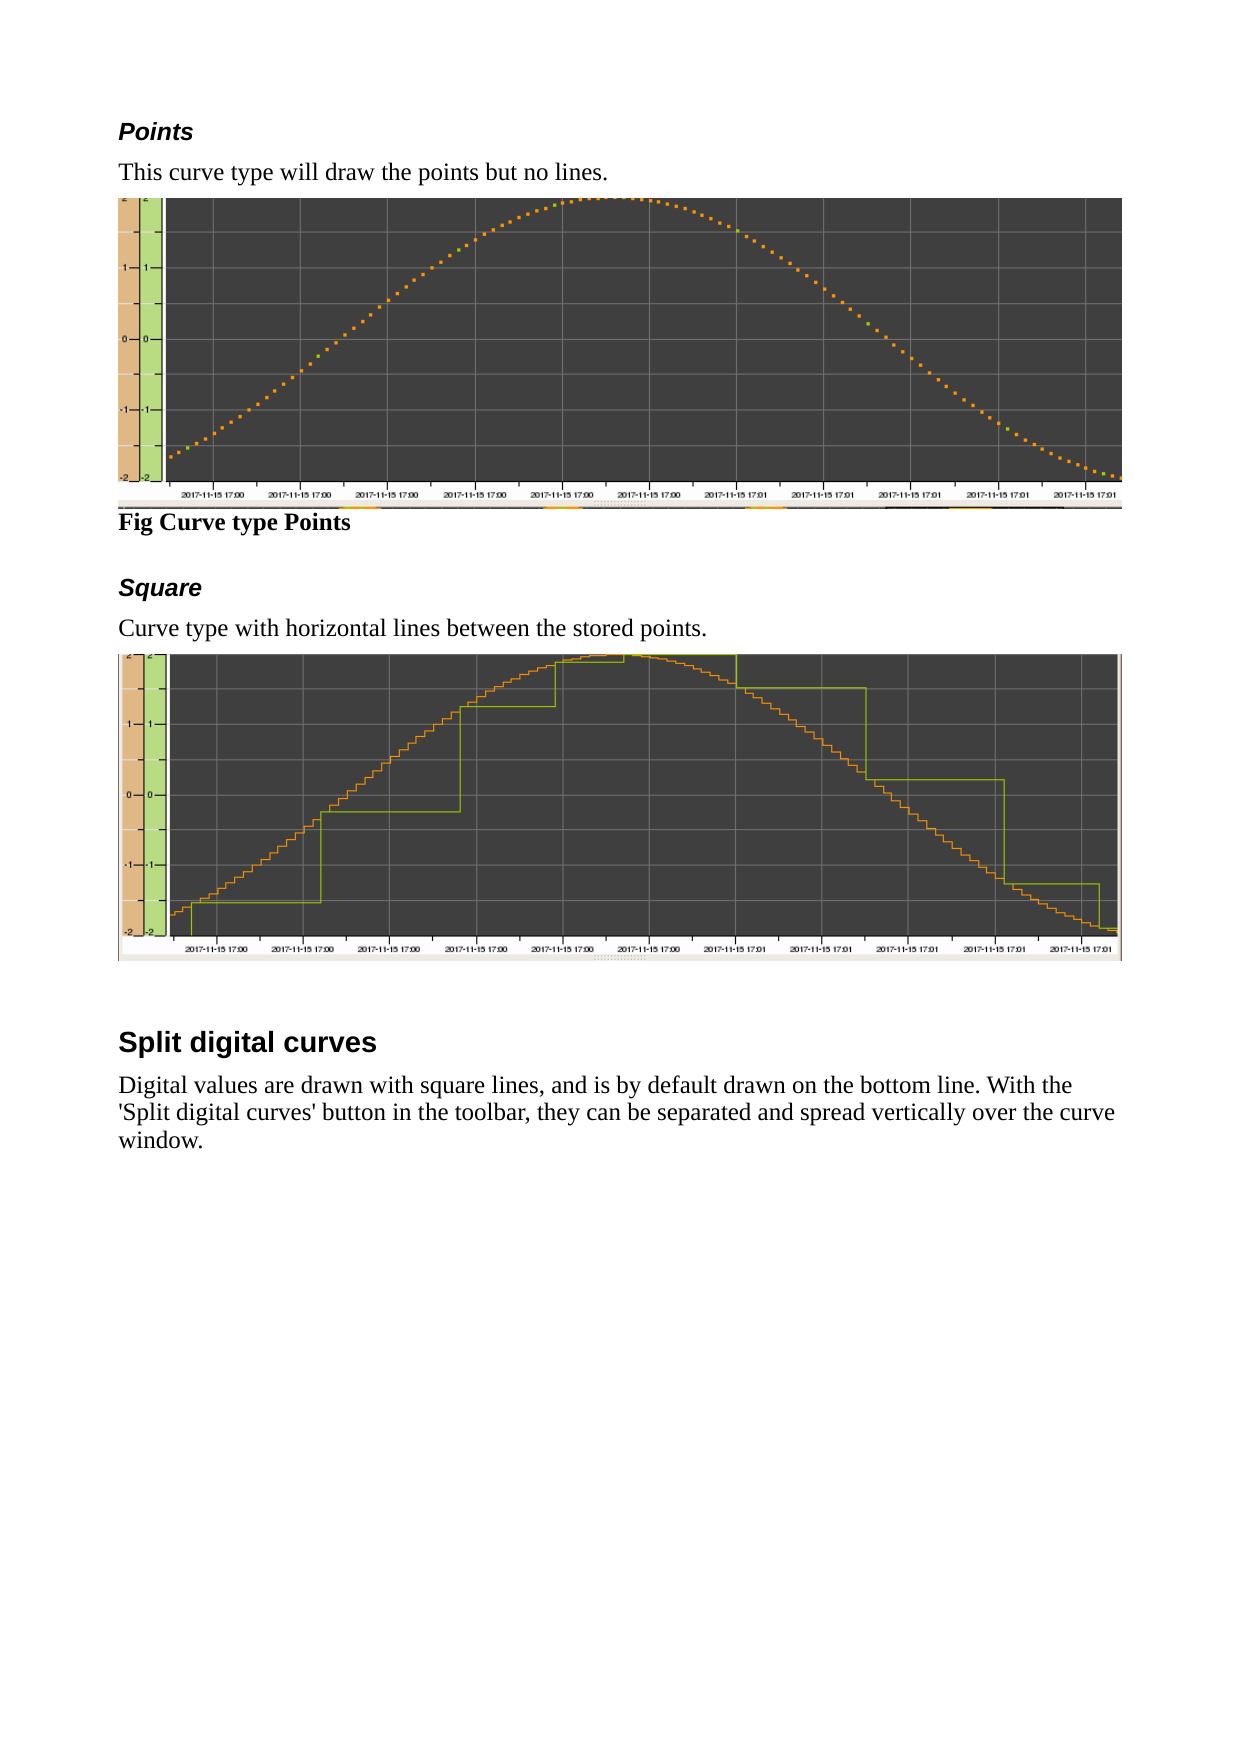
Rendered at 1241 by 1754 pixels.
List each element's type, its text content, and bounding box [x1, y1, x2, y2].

subtitle Split digital curves [118, 1026, 1122, 1058]
text Digital values are drawn with square lines, and is by default drawn on the bottom line. With the 'Split digital curves' button in the toolbar, they can be separated and spread vertically over the curve window. [118, 1071, 1122, 1154]
picture [118, 654, 1122, 961]
picture [118, 198, 1122, 509]
text This curve type will draw the points but no lines. [118, 158, 1122, 186]
subtitle Points [118, 118, 1122, 146]
subtitle Square [118, 574, 1122, 601]
text Fig Curve type Points [118, 509, 1122, 536]
text Curve type with horizontal lines between the stored points. [118, 614, 1122, 642]
